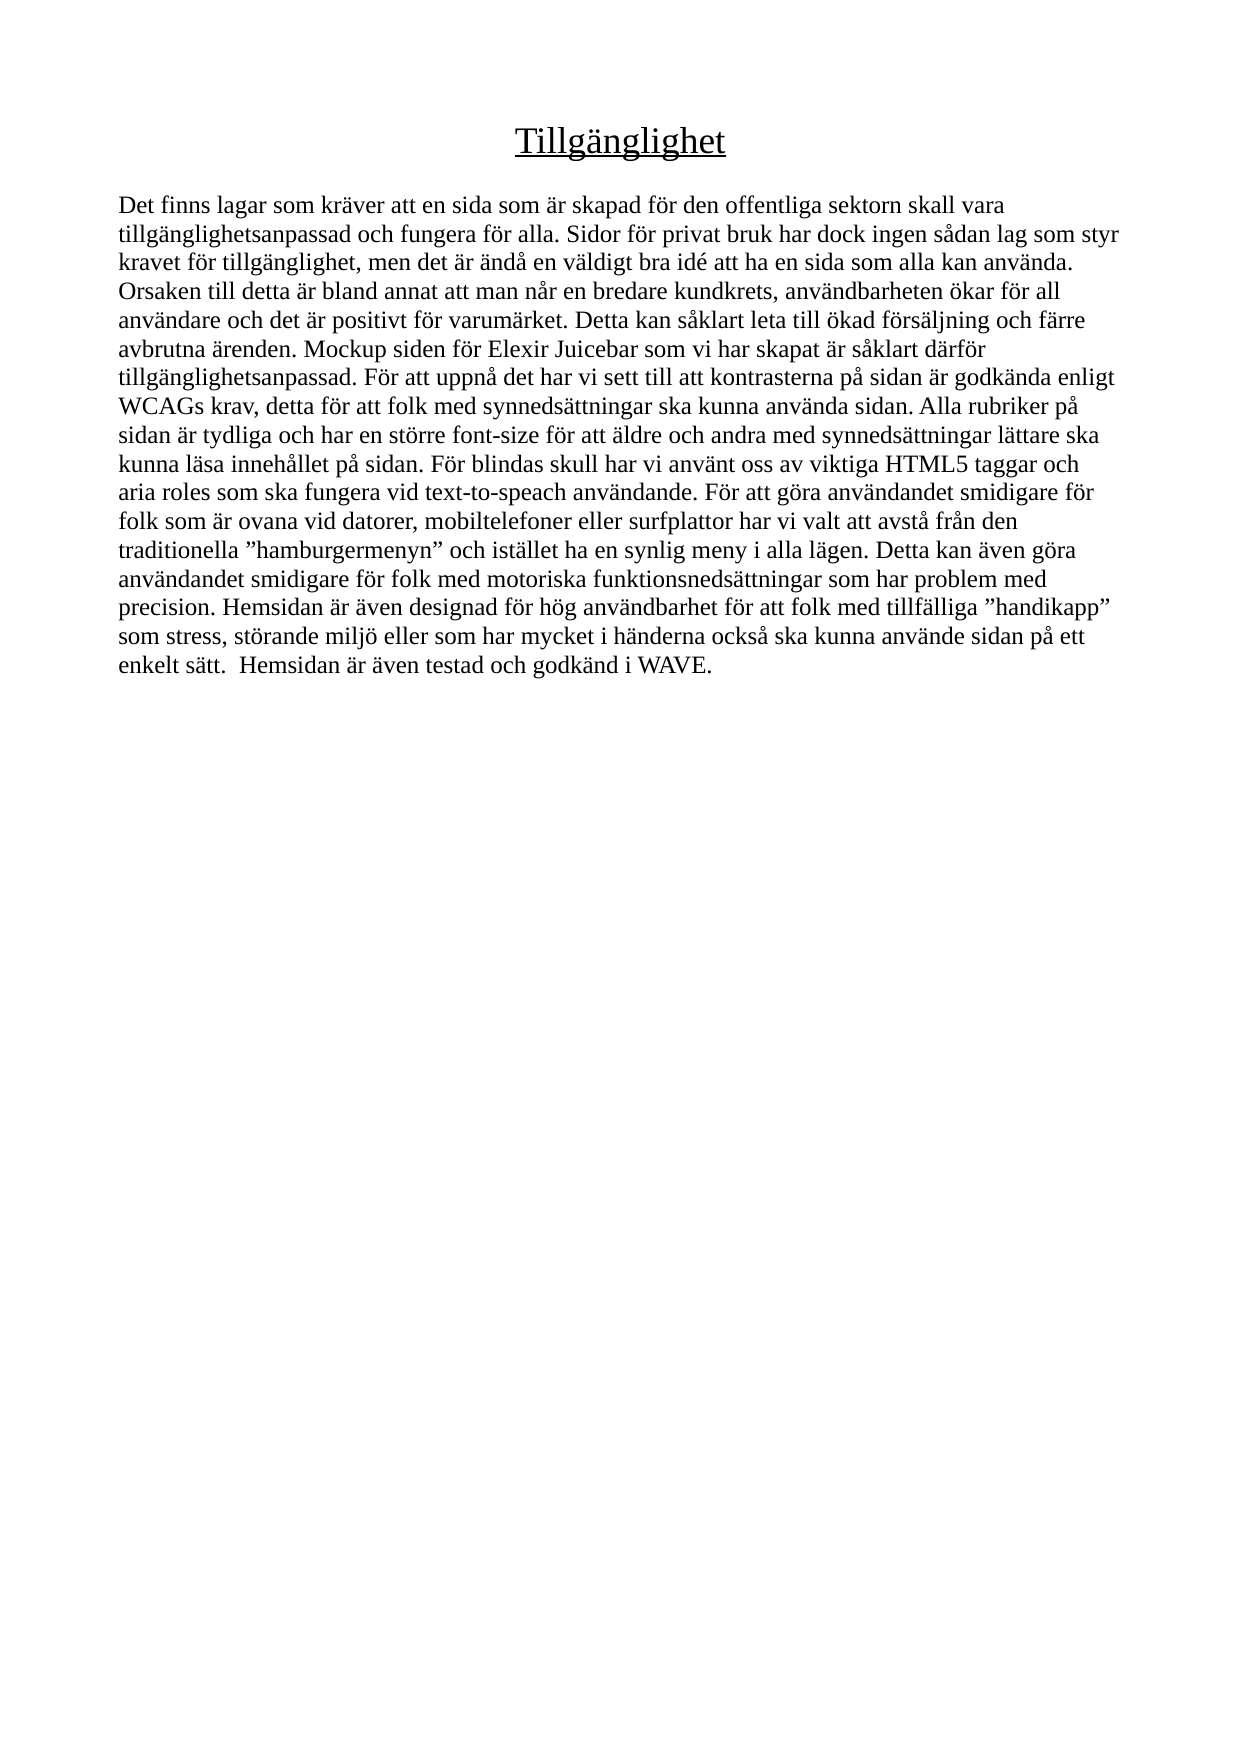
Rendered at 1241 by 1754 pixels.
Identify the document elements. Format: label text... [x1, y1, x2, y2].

text Det finns lagar som kräver att en sida som är skapad för den offentliga sektorn skall vara tillgänglighetsanpassad och fungera för alla. Sidor för privat bruk har dock ingen sådan lag som styr kravet för tillgänglighet, men det är ändå en väldigt bra idé att ha en sida som alla kan använda. Orsaken till detta är bland annat att man når en bredare kundkrets, användbarheten ökar för all användare och det är positivt för varumärket. Detta kan såklart leta till ökad försäljning och färre avbrutna ärenden. Mockup siden för Elexir Juicebar som vi har skapat är såklart därför tillgänglighetsanpassad. För att uppnå det har vi sett till att kontrasterna på sidan är godkända enligt WCAGs krav, detta för att folk med synnedsättningar ska kunna använda sidan. Alla rubriker på sidan är tydliga och har en större font-size för att äldre och andra med synnedsättningar lättare ska kunna läsa innehållet på sidan. För blindas skull har vi använt oss av viktiga HTML5 taggar och aria roles som ska fungera vid text-to-speach användande. För att göra användandet smidigare för folk som är ovana vid datorer, mobiltelefoner eller surfplattor har vi valt att avstå från den traditionella ”hamburgermenyn” och istället ha en synlig meny i alla lägen. Detta kan även göra användandet smidigare för folk med motoriska funktionsnedsättningar som har problem med precision. Hemsidan är även designad för hög användbarhet för att folk med tillfälliga ”handikapp” som stress, störande miljö eller som har mycket i händerna också ska kunna använde sidan på ett enkelt sätt. Hemsidan är även testad och godkänd i WAVE. [118, 190, 1122, 679]
text Tillgänglighet [118, 118, 1122, 161]
